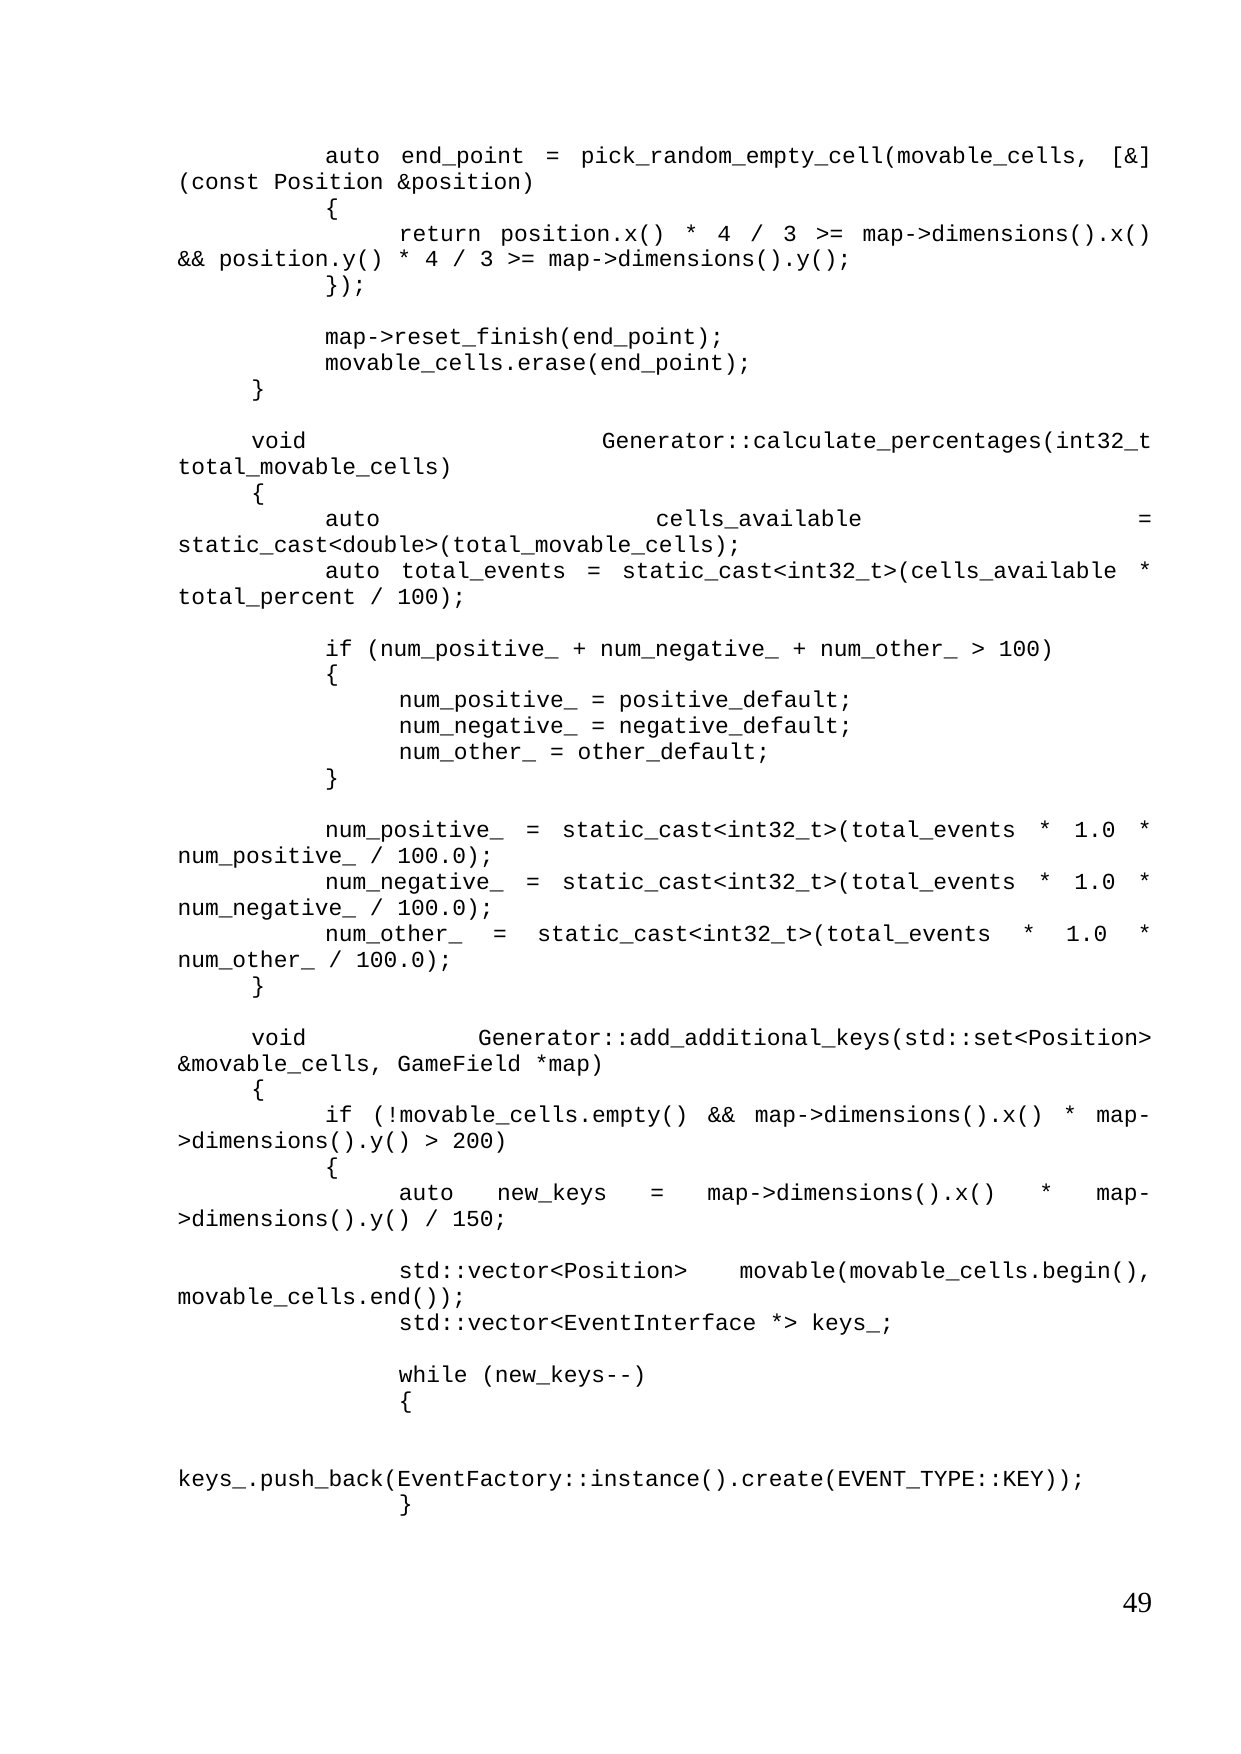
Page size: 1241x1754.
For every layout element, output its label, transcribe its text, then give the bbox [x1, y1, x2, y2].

text } [177, 1493, 1152, 1519]
text auto new_keys = map->dimensions().x() * map->dimensions().y() / 150; [177, 1182, 1152, 1233]
text if (num_positive_ + num_negative_ + num_other_ > 100) [177, 637, 1152, 663]
text { [177, 1389, 1152, 1415]
text std::vector<EventInterface *> keys_; [177, 1311, 1152, 1337]
text { [177, 481, 1152, 507]
text num_other_ = other_default; [177, 741, 1152, 767]
text { [177, 1156, 1152, 1182]
text { [177, 196, 1152, 222]
text auto cells_available = static_cast<double>(total_movable_cells); [177, 507, 1152, 559]
text void Generator::add_additional_keys(std::set<Position> &movable_cells, GameField *map) [177, 1026, 1152, 1078]
text } [177, 767, 1152, 792]
text }); [177, 274, 1152, 300]
text num_negative_ = negative_default; [177, 715, 1152, 741]
text movable_cells.erase(end_point); [177, 352, 1152, 377]
text keys_.push_back(EventFactory::instance().create(EVENT_TYPE::KEY)); [177, 1415, 1152, 1493]
text { [177, 1078, 1152, 1104]
text num_other_ = static_cast<int32_t>(total_events * 1.0 * num_other_ / 100.0); [177, 922, 1152, 974]
text auto total_events = static_cast<int32_t>(cells_available * total_percent / 100); [177, 559, 1152, 611]
text num_negative_ = static_cast<int32_t>(total_events * 1.0 * num_negative_ / 100.0); [177, 870, 1152, 922]
text while (new_keys--) [177, 1363, 1152, 1389]
text void Generator::calculate_percentages(int32_t total_movable_cells) [177, 429, 1152, 481]
text return position.x() * 4 / 3 >= map->dimensions().x() && position.y() * 4 / 3 >= map->dimensions().y(); [177, 222, 1152, 274]
text { [177, 663, 1152, 689]
text } [177, 377, 1152, 403]
text map->reset_finish(end_point); [177, 326, 1152, 352]
text num_positive_ = static_cast<int32_t>(total_events * 1.0 * num_positive_ / 100.0); [177, 818, 1152, 870]
text } [177, 974, 1152, 1000]
text if (!movable_cells.empty() && map->dimensions().x() * map->dimensions().y() > 200) [177, 1104, 1152, 1156]
text std::vector<Position> movable(movable_cells.begin(), movable_cells.end()); [177, 1259, 1152, 1311]
text auto end_point = pick_random_empty_cell(movable_cells, [&](const Position &position) [177, 144, 1152, 196]
text num_positive_ = positive_default; [177, 689, 1152, 715]
